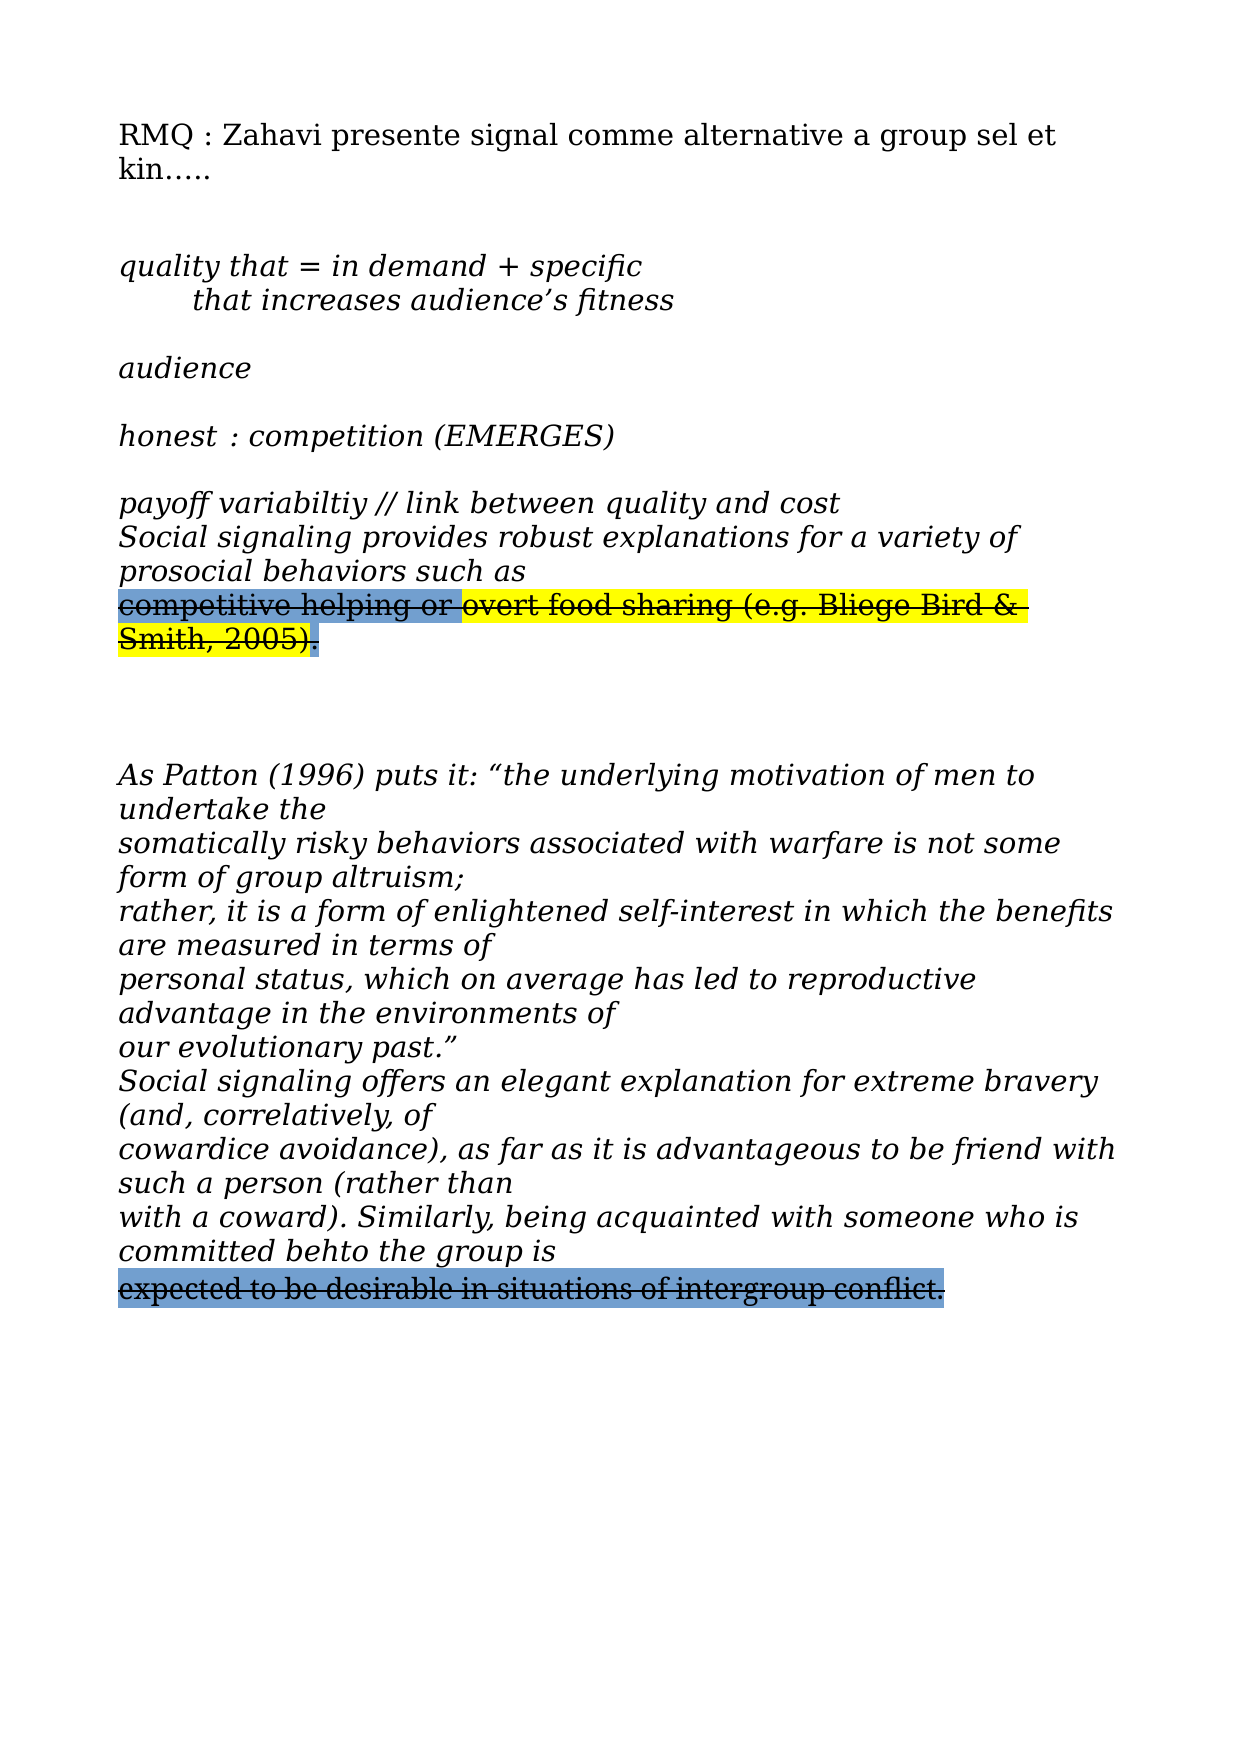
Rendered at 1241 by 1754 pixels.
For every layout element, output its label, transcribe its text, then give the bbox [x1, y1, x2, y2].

text Social signaling provides robust explanations for a variety of prosocial behaviors such as [118, 521, 1122, 589]
text with a coward). Similarly, being acquainted with someone who is committed behto the group is [118, 1200, 1122, 1268]
text cowardice avoidance), as far as it is advantageous to be friend with such a person (rather than [118, 1132, 1122, 1200]
text payoff variabiltiy // link between quality and cost [118, 487, 1122, 521]
text RMQ : Zahavi presente signal comme alternative a group sel et kin….. [118, 118, 1122, 215]
text expected to be desirable in situations of intergroup conflict. [118, 1268, 1122, 1308]
text competitive helping or overt food sharing (e.g. Bliege Bird & Smith, 2005). [118, 589, 1122, 657]
text our evolutionary past.” [118, 1030, 1122, 1064]
text honest : competition (EMERGES) [118, 419, 1122, 453]
text personal status, which on average has led to reproductive advantage in the environments of [118, 962, 1122, 1030]
text rather, it is a form of enlightened self-interest in which the benefits are measured in terms of [118, 894, 1122, 962]
text Social signaling offers an elegant explanation for extreme bravery (and, correlatively, of [118, 1064, 1122, 1132]
text that increases audience’s fitness [118, 283, 1122, 317]
text quality that = in demand + specific [118, 249, 1122, 283]
text audience [118, 351, 1122, 385]
text As Patton (1996) puts it: “the underlying motivation of men to undertake the [118, 758, 1122, 826]
text somatically risky behaviors associated with warfare is not some form of group altruism; [118, 826, 1122, 894]
